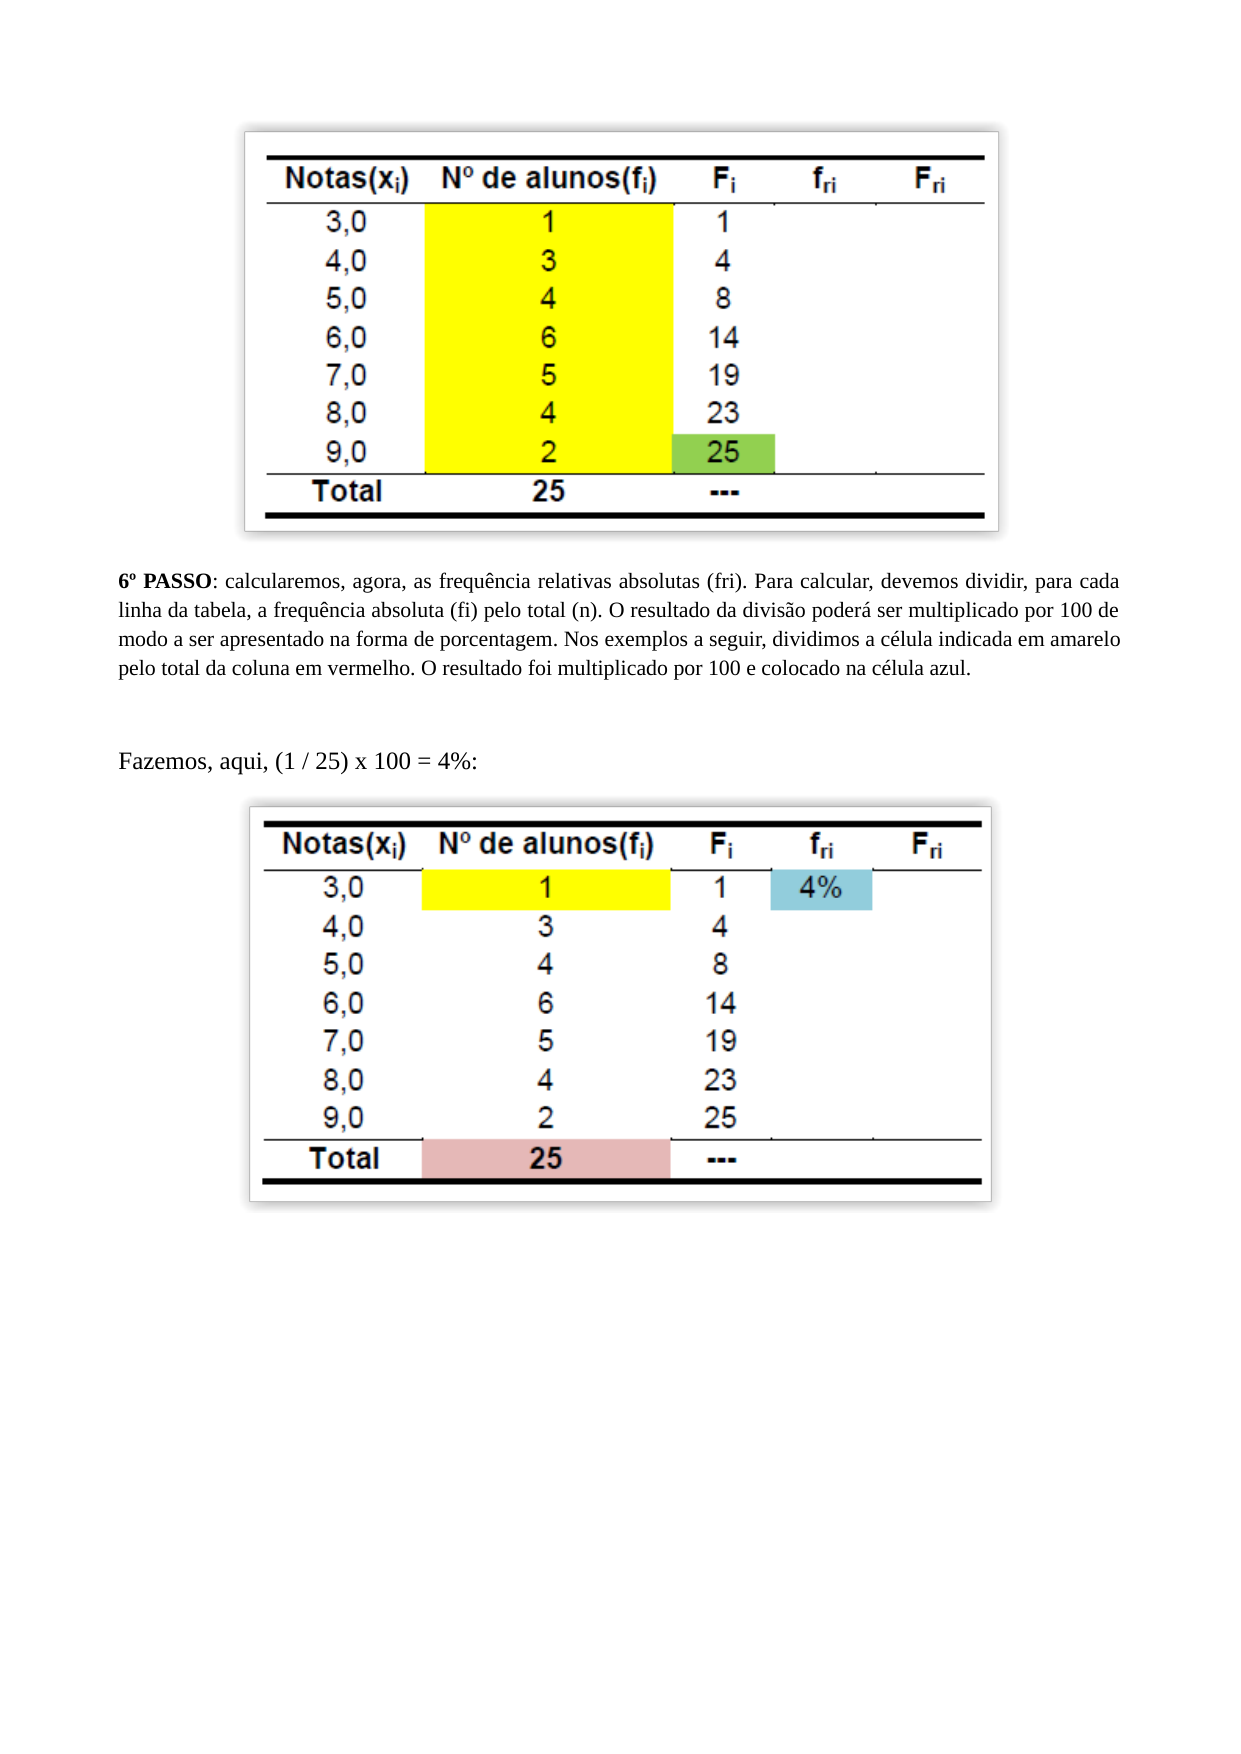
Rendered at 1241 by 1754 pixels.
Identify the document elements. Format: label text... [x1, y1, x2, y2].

text 6º PASSO: calcularemos, agora, as frequência relativas absolutas (fri). Para calcular, devemos dividir, para cada linha da tabela, a frequência absoluta (fi) pelo total (n). O resultado da divisão poderá ser multiplicado por 100 de modo a ser apresentado na forma de porcentagem. Nos exemplos a seguir, dividimos a célula indicada em amarelo pelo total da coluna em vermelho. O resultado foi multiplicado por 100 e colocado na célula azul. [118, 568, 1122, 680]
picture [231, 118, 1010, 544]
text Fazemos, aqui, (1 / 25) x 100 = 4%: [118, 746, 1122, 775]
picture [236, 793, 1004, 1213]
